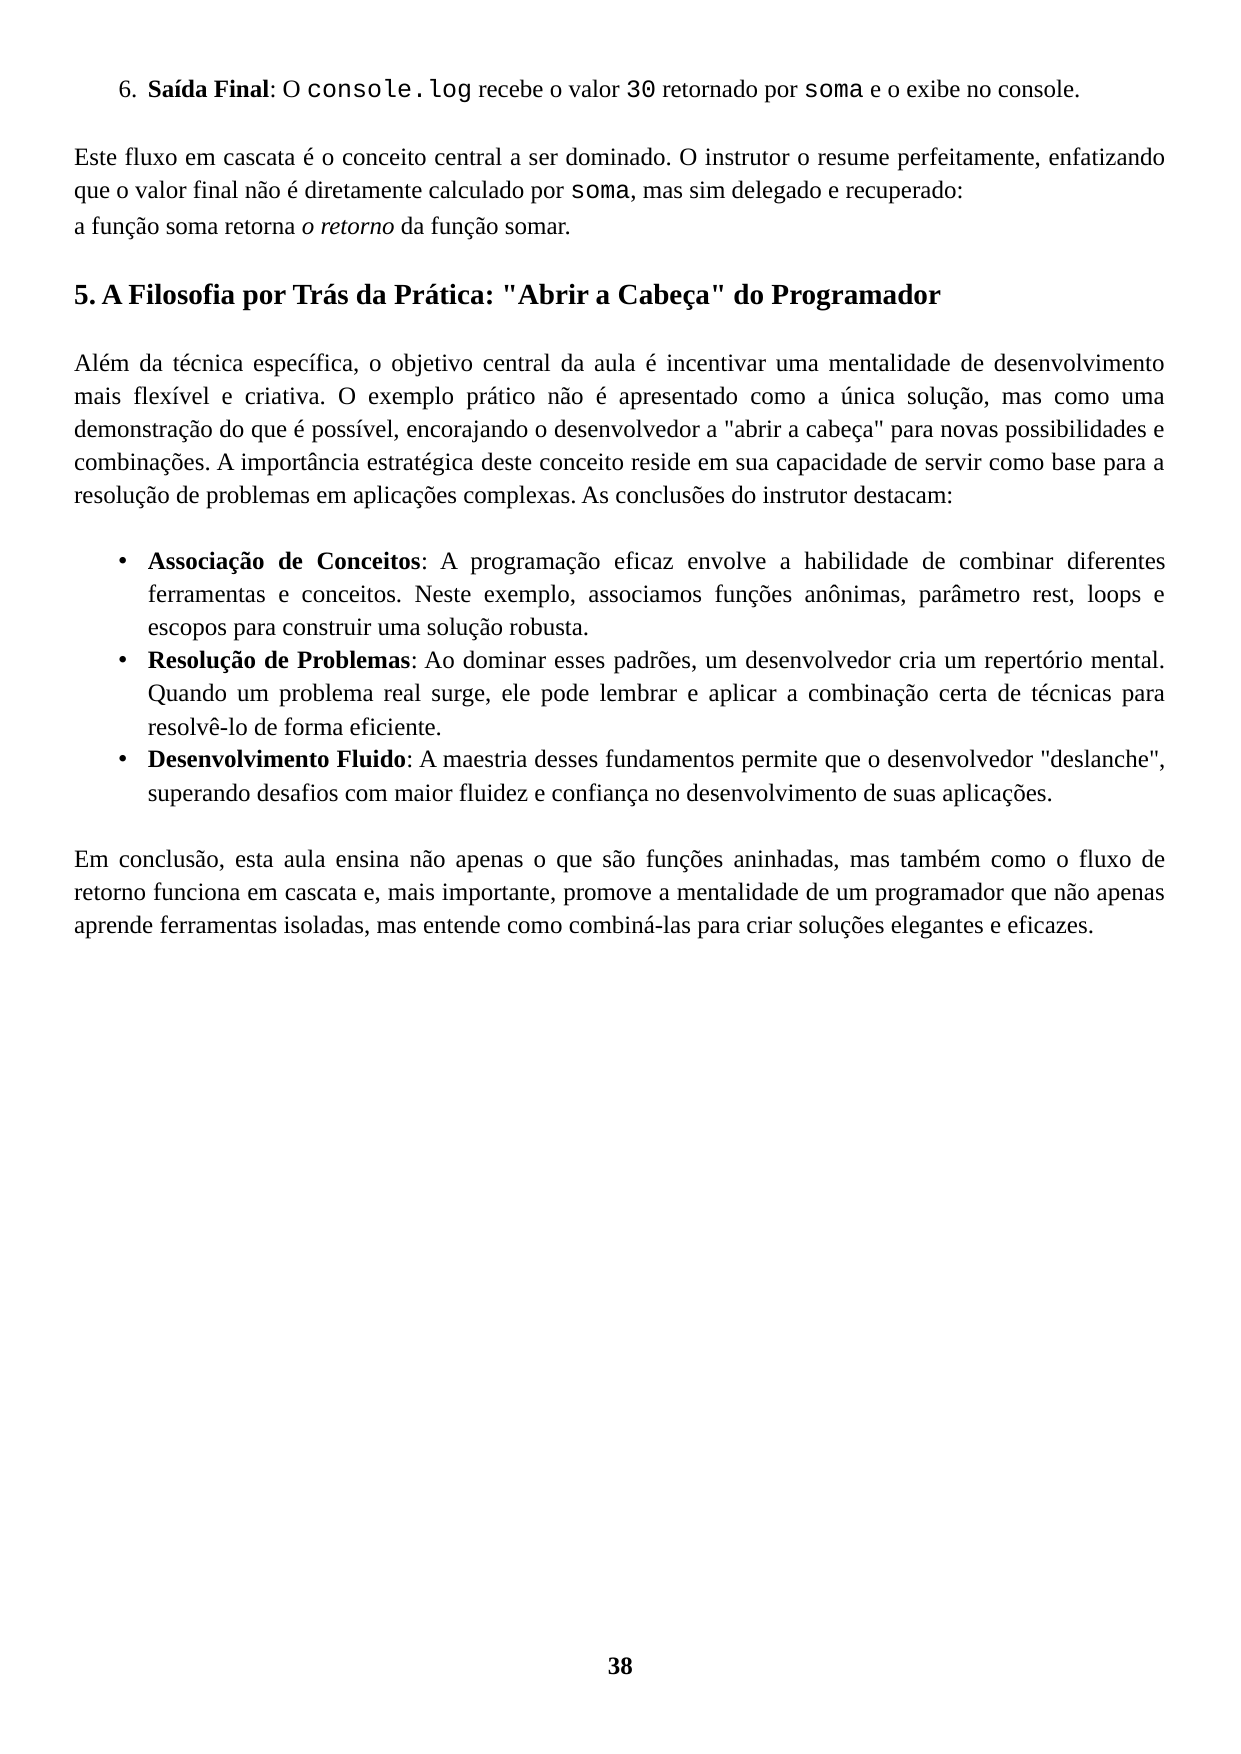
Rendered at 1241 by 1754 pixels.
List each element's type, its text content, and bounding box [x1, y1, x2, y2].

text Além da técnica específica, o objetivo central da aula é incentivar uma mentalidade de desenvolvimento mais flexível e criativa. O exemplo prático não é apresentado como a única solução, mas como uma demonstração do que é possível, encorajando o desenvolvedor a "abrir a cabeça" para novas possibilidades e combinações. A importância estratégica deste conceito reside em sua capacidade de servir como base para a resolução de problemas em aplicações complexas. As conclusões do instrutor destacam: [74, 348, 1166, 509]
text a função soma retorna o retorno da função somar. [74, 211, 1166, 239]
list Resolução de Problemas: Ao dominar esses padrões, um desenvolvedor cria um repertório mental. Quando um problema real surge, ele pode lembrar e aplicar a combinação certa de técnicas para resolvê-lo de forma eficiente. [118, 646, 1166, 740]
list Desenvolvimento Fluido: A maestria desses fundamentos permite que o desenvolvedor "deslanche", superando desafios com maior fluidez e confiança no desenvolvimento de suas aplicações. [118, 744, 1166, 806]
subtitle 5. A Filosofia por Trás da Prática: "Abrir a Cabeça" do Programador [74, 277, 1166, 310]
text Em conclusão, esta aula ensina não apenas o que são funções aninhadas, mas também como o fluxo de retorno funciona em cascata e, mais importante, promove a mentalidade de um programador que não apenas aprende ferramentas isoladas, mas entende como combiná-las para criar soluções elegantes e eficazes. [74, 844, 1166, 938]
text Este fluxo em cascata é o conceito central a ser dominado. O instrutor o resume perfeitamente, enfatizando que o valor final não é diretamente calculado por soma, mas sim delegado e recuperado: [74, 142, 1166, 206]
list Associação de Conceitos: A programação eficaz envolve a habilidade de combinar diferentes ferramentas e conceitos. Neste exemplo, associamos funções anônimas, parâmetro rest, loops e escopos para construir uma solução robusta. [118, 546, 1166, 641]
list Saída Final: O console.log recebe o valor 30 retornado por soma e o exibe no console. [118, 74, 1166, 105]
